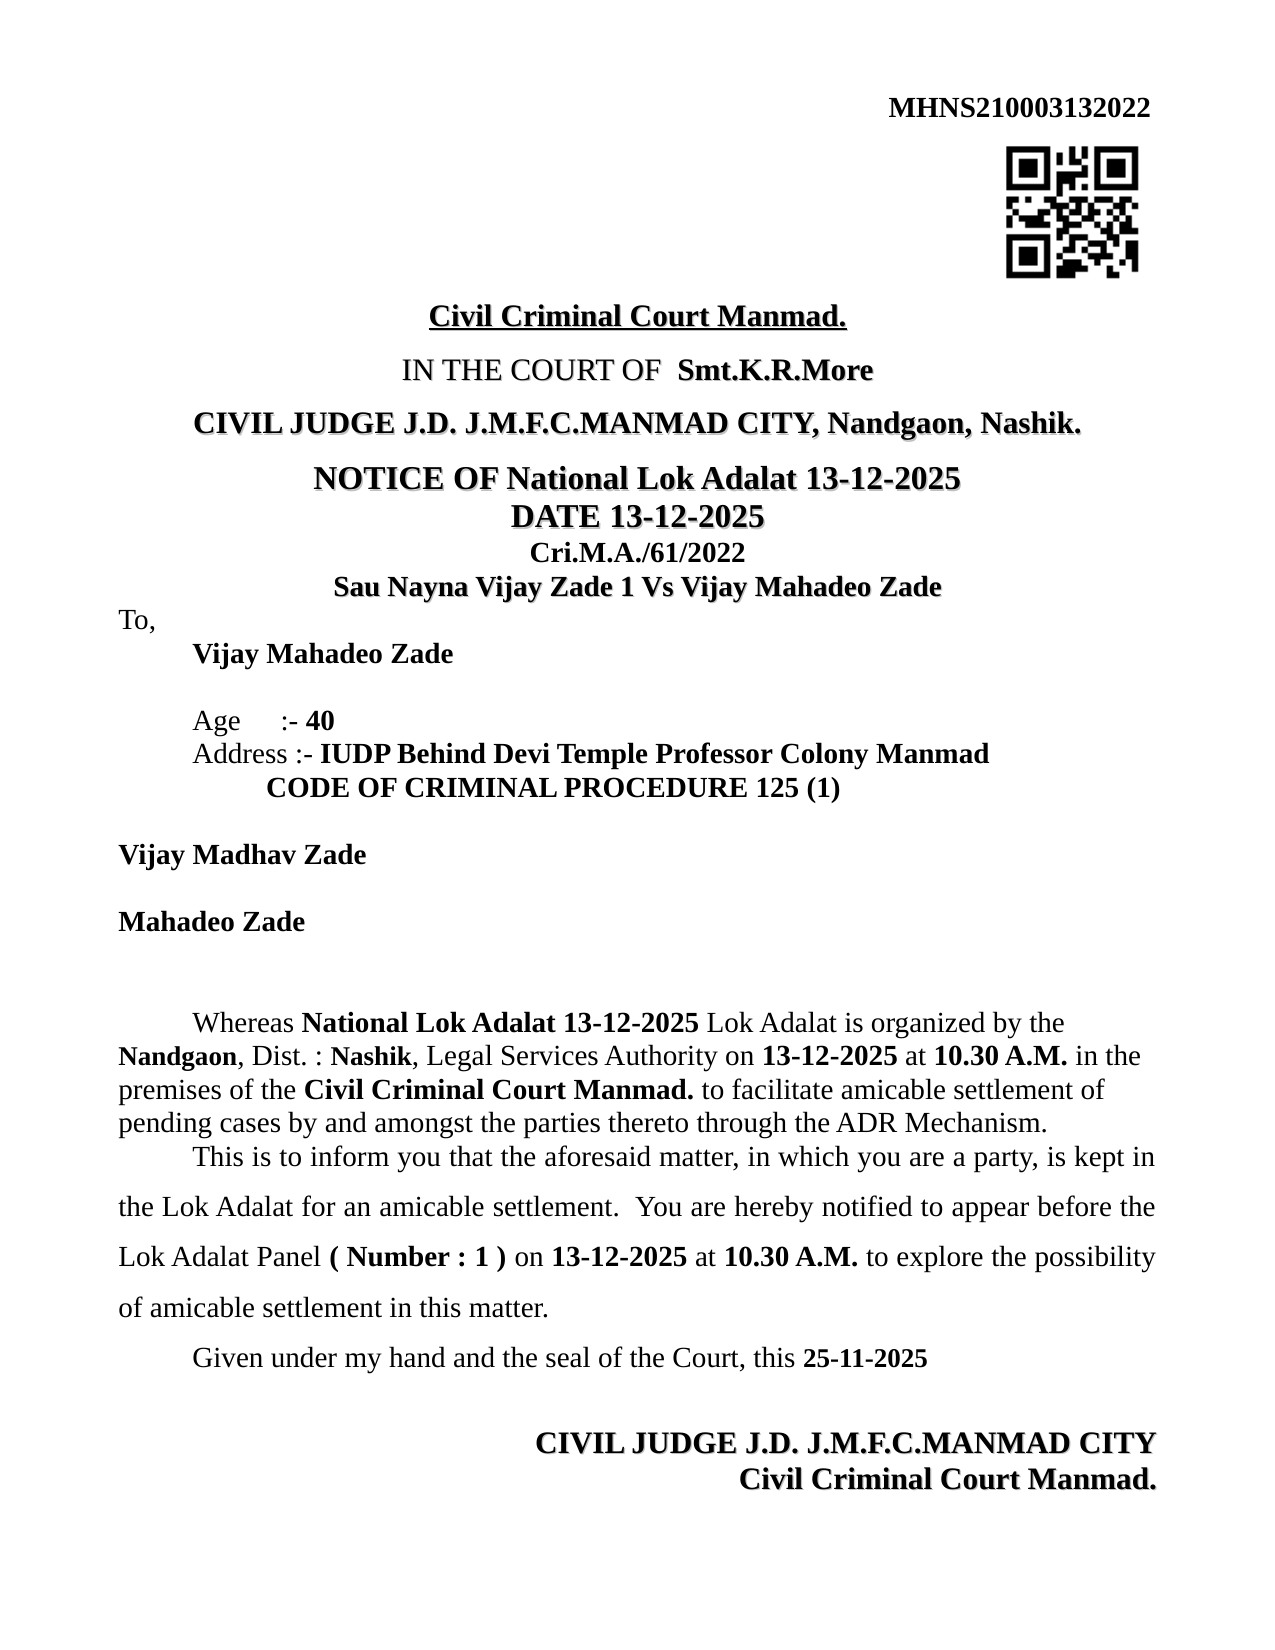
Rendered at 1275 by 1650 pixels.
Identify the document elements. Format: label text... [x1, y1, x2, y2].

text Mahadeo Zade [118, 904, 1157, 938]
table_header MHNS210003132022 [864, 85, 1156, 129]
text NOTICE OF National Lok Adalat 13-12-2025 [118, 458, 1157, 497]
text This is to inform you that the aforesaid matter, in which you are a party, is kept in the Lok Adalat for an amicable settlement. You are hereby notified to appear before the Lok Adalat Panel ( Number : 1 ) on 13-12-2025 at 10.30 A.M. to explore the possibility of amicable settlement in this matter. [118, 1139, 1157, 1323]
text To, [118, 602, 1157, 636]
text Sau Nayna Vijay Zade 1 Vs Vijay Mahadeo Zade [118, 569, 1157, 602]
text Cri.M.A./61/2022 [118, 535, 1157, 569]
text Address :- IUDP Behind Devi Temple Professor Colony Manmad [118, 736, 1157, 770]
text Vijay Madhav Zade [118, 837, 1157, 871]
text CIVIL JUDGE J.D. J.M.F.C.MANMAD CITY, Nandgaon, Nashik. [118, 404, 1157, 441]
text Civil Criminal Court Manmad. [118, 297, 1157, 333]
text Given under my hand and the seal of the Court, this 25-11-2025 [118, 1340, 1157, 1374]
text CIVIL JUDGE J.D. J.M.F.C.MANMAD CITY [118, 1424, 1157, 1460]
picture [994, 134, 1151, 291]
text IN THE COURT OF Smt.K.R.More [118, 351, 1157, 387]
text Age :- 40 [118, 703, 1157, 736]
table_cell [864, 130, 1156, 297]
text Vijay Mahadeo Zade [118, 636, 1157, 669]
text Civil Criminal Court Manmad. [118, 1460, 1157, 1496]
text Whereas National Lok Adalat 13-12-2025 Lok Adalat is organized by the Nandgaon, Dist. : Nashik, Legal Services Authority on 13-12-2025 at 10.30 A.M. in the premises of the Civil Criminal Court Manmad. to facilitate amicable settlement of pending cases by and amongst the parties thereto through the ADR Mechanism. [118, 1005, 1157, 1139]
text CODE OF CRIMINAL PROCEDURE 125 (1) [118, 770, 1157, 803]
text DATE 13-12-2025 [118, 497, 1157, 535]
